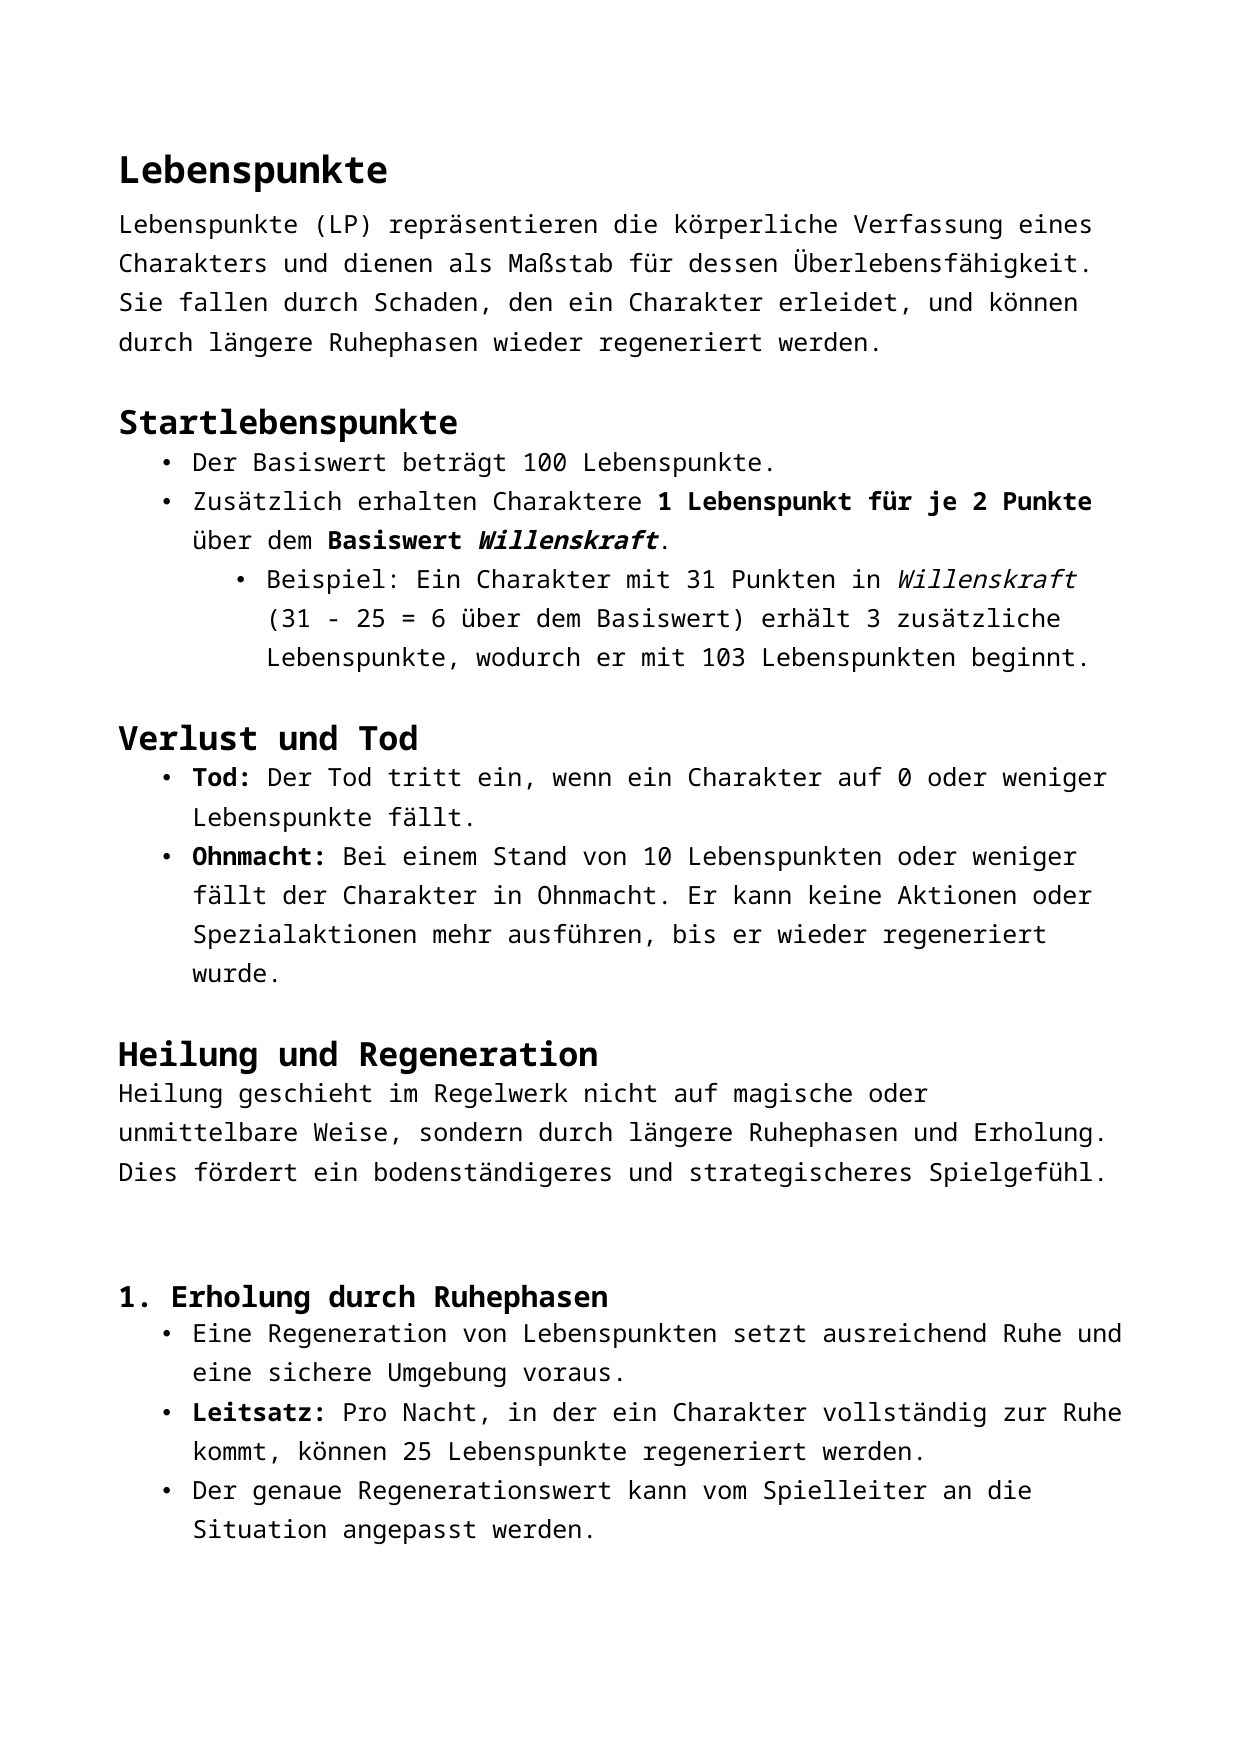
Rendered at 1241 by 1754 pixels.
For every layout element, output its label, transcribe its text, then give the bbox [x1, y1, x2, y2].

text Heilung geschieht im Regelwerk nicht auf magische oder unmittelbare Weise, sondern durch längere Ruhephasen und Erholung. Dies fördert ein bodenständigeres und strategischeres Spielgefühl. [118, 1076, 1122, 1188]
subtitle Lebenspunkte [118, 143, 1122, 194]
list Der genaue Regenerationswert kann vom Spielleiter an die Situation angepasst werden. [162, 1473, 1122, 1546]
list Beispiel: Ein Charakter mit 31 Punkten in Willenskraft (31 - 25 = 6 über dem Basiswert) erhält 3 zusätzliche Lebenspunkte, wodurch er mit 103 Lebenspunkten beginnt. [236, 562, 1122, 674]
subtitle Heilung und Regeneration [118, 1030, 1122, 1076]
list Eine Regeneration von Lebenspunkten setzt ausreichend Ruhe und eine sichere Umgebung voraus. [162, 1316, 1122, 1389]
text Lebenspunkte (LP) repräsentieren die körperliche Verfassung eines Charakters und dienen als Maßstab für dessen Überlebensfähigkeit. Sie fallen durch Schaden, den ein Charakter erleidet, und können durch längere Ruhephasen wieder regeneriert werden. [118, 207, 1122, 358]
subtitle Verlust und Tod [118, 714, 1122, 760]
list Leitsatz: Pro Nacht, in der ein Charakter vollständig zur Ruhe kommt, können 25 Lebenspunkte regeneriert werden. [162, 1394, 1122, 1467]
list Der Basiswert beträgt 100 Lebenspunkte. [162, 444, 1122, 478]
subtitle Erholung durch Ruhephasen [118, 1276, 1122, 1316]
subtitle Startlebenspunkte [118, 399, 1122, 444]
list Zusätzlich erhalten Charaktere 1 Lebenspunkt für je 2 Punkte über dem Basiswert Willenskraft. [162, 483, 1122, 557]
list Ohnmacht: Bei einem Stand von 10 Lebenspunkten oder weniger fällt der Charakter in Ohnmacht. Er kann keine Aktionen oder Spezialaktionen mehr ausführen, bis er wieder regeneriert wurde. [162, 838, 1122, 990]
list Tod: Der Tod tritt ein, wenn ein Charakter auf 0 oder weniger Lebenspunkte fällt. [162, 760, 1122, 833]
